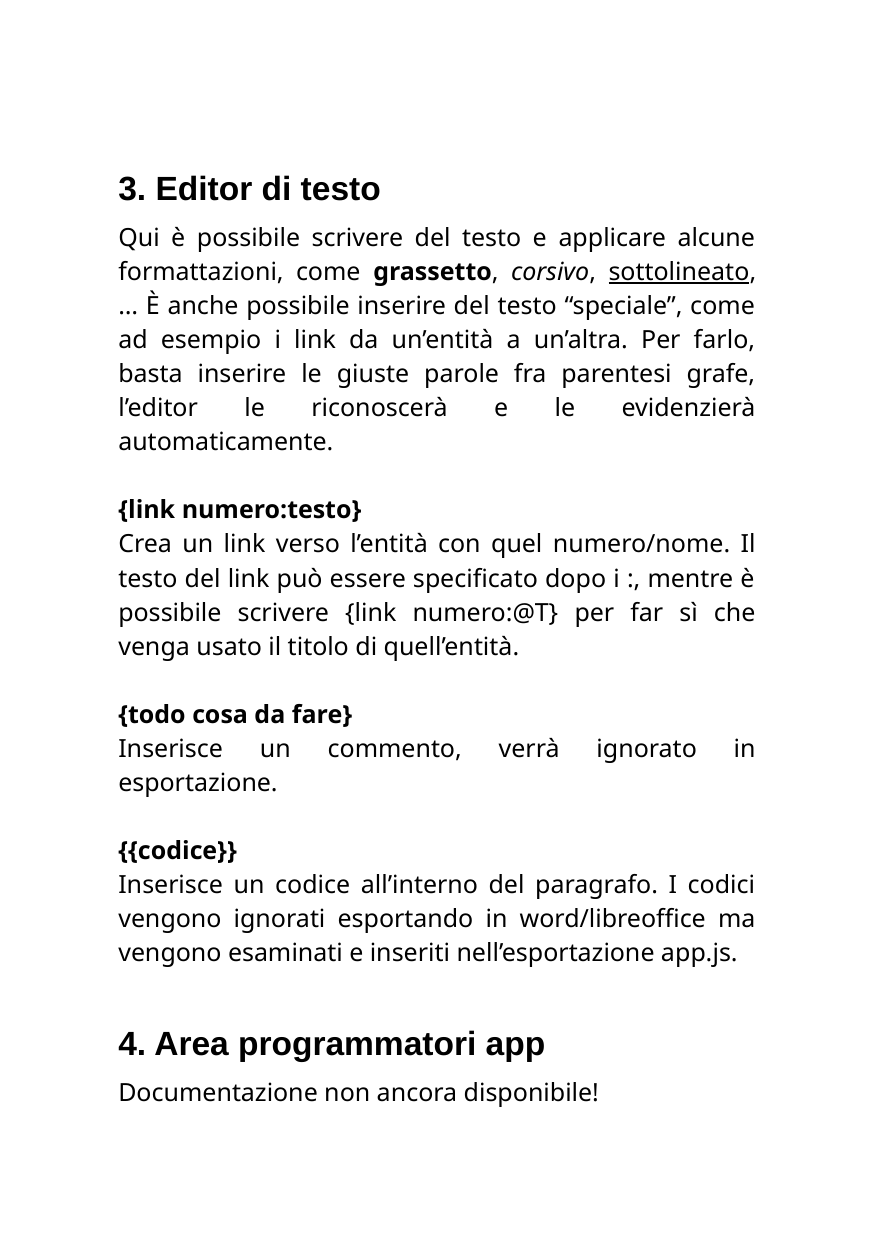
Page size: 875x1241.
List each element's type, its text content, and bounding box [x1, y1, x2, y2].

text {{codice}} [118, 833, 756, 867]
text Inserisce un codice all’interno del paragrafo. I codici vengono ignorati esportando in word/libreoffice ma vengono esaminati e inseriti nell’esportazione app.js. [118, 867, 756, 969]
text Inserisce un commento, verrà ignorato in esportazione. [118, 731, 756, 799]
text Crea un link verso l’entità con quel numero/nome. Il testo del link può essere specificato dopo i :, mentre è possibile scrivere {link numero:@T} per far sì che venga usato il titolo di quell’entità. [118, 526, 756, 662]
text {todo cosa da fare} [118, 696, 756, 731]
text {link numero:testo} [118, 492, 756, 526]
text Qui è possibile scrivere del testo e applicare alcune formattazioni, come grassetto, corsivo, sottolineato, … È anche possibile inserire del testo “speciale”, come ad esempio i link da un’entità a un’altra. Per farlo, basta inserire le giuste parole fra parentesi grafe, l’editor le riconoscerà e le evidenzierà automaticamente. [118, 219, 756, 458]
subtitle 4. Area programmatori app [118, 1024, 756, 1062]
text Documentazione non ancora disponibile! [118, 1075, 756, 1109]
subtitle 3. Editor di testo [118, 168, 756, 207]
